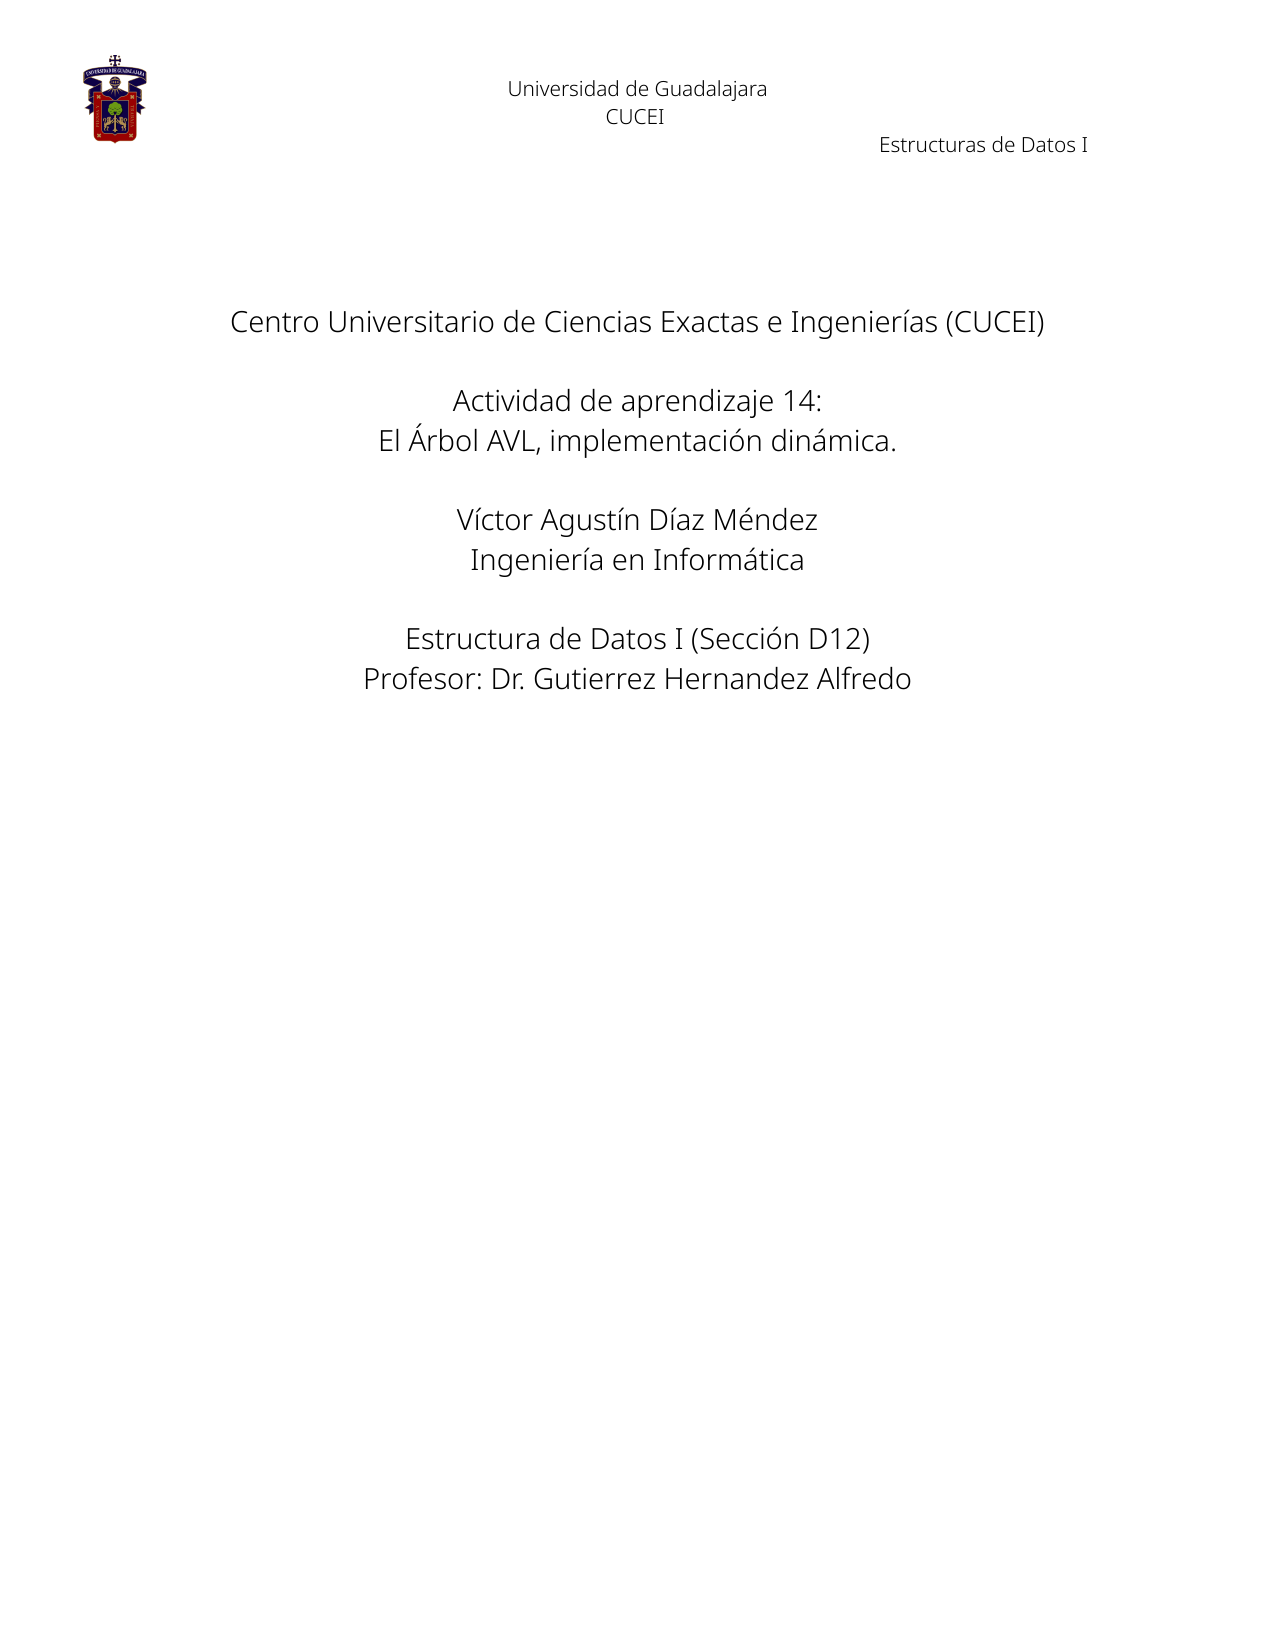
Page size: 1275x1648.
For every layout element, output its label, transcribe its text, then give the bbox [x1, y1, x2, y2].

text Profesor: Dr. Gutierrez Hernandez Alfredo [187, 658, 1088, 698]
text Víctor Agustín Díaz Méndez [187, 499, 1088, 539]
text Centro Universitario de Ciencias Exactas e Ingenierías (CUCEI) [187, 301, 1088, 341]
text El Árbol AVL, implementación dinámica. [187, 420, 1088, 460]
picture [83, 55, 147, 144]
text Actividad de aprendizaje 14: [187, 380, 1088, 420]
text Ingeniería en Informática [187, 539, 1088, 579]
text Estructura de Datos I (Sección D12) [187, 618, 1088, 658]
